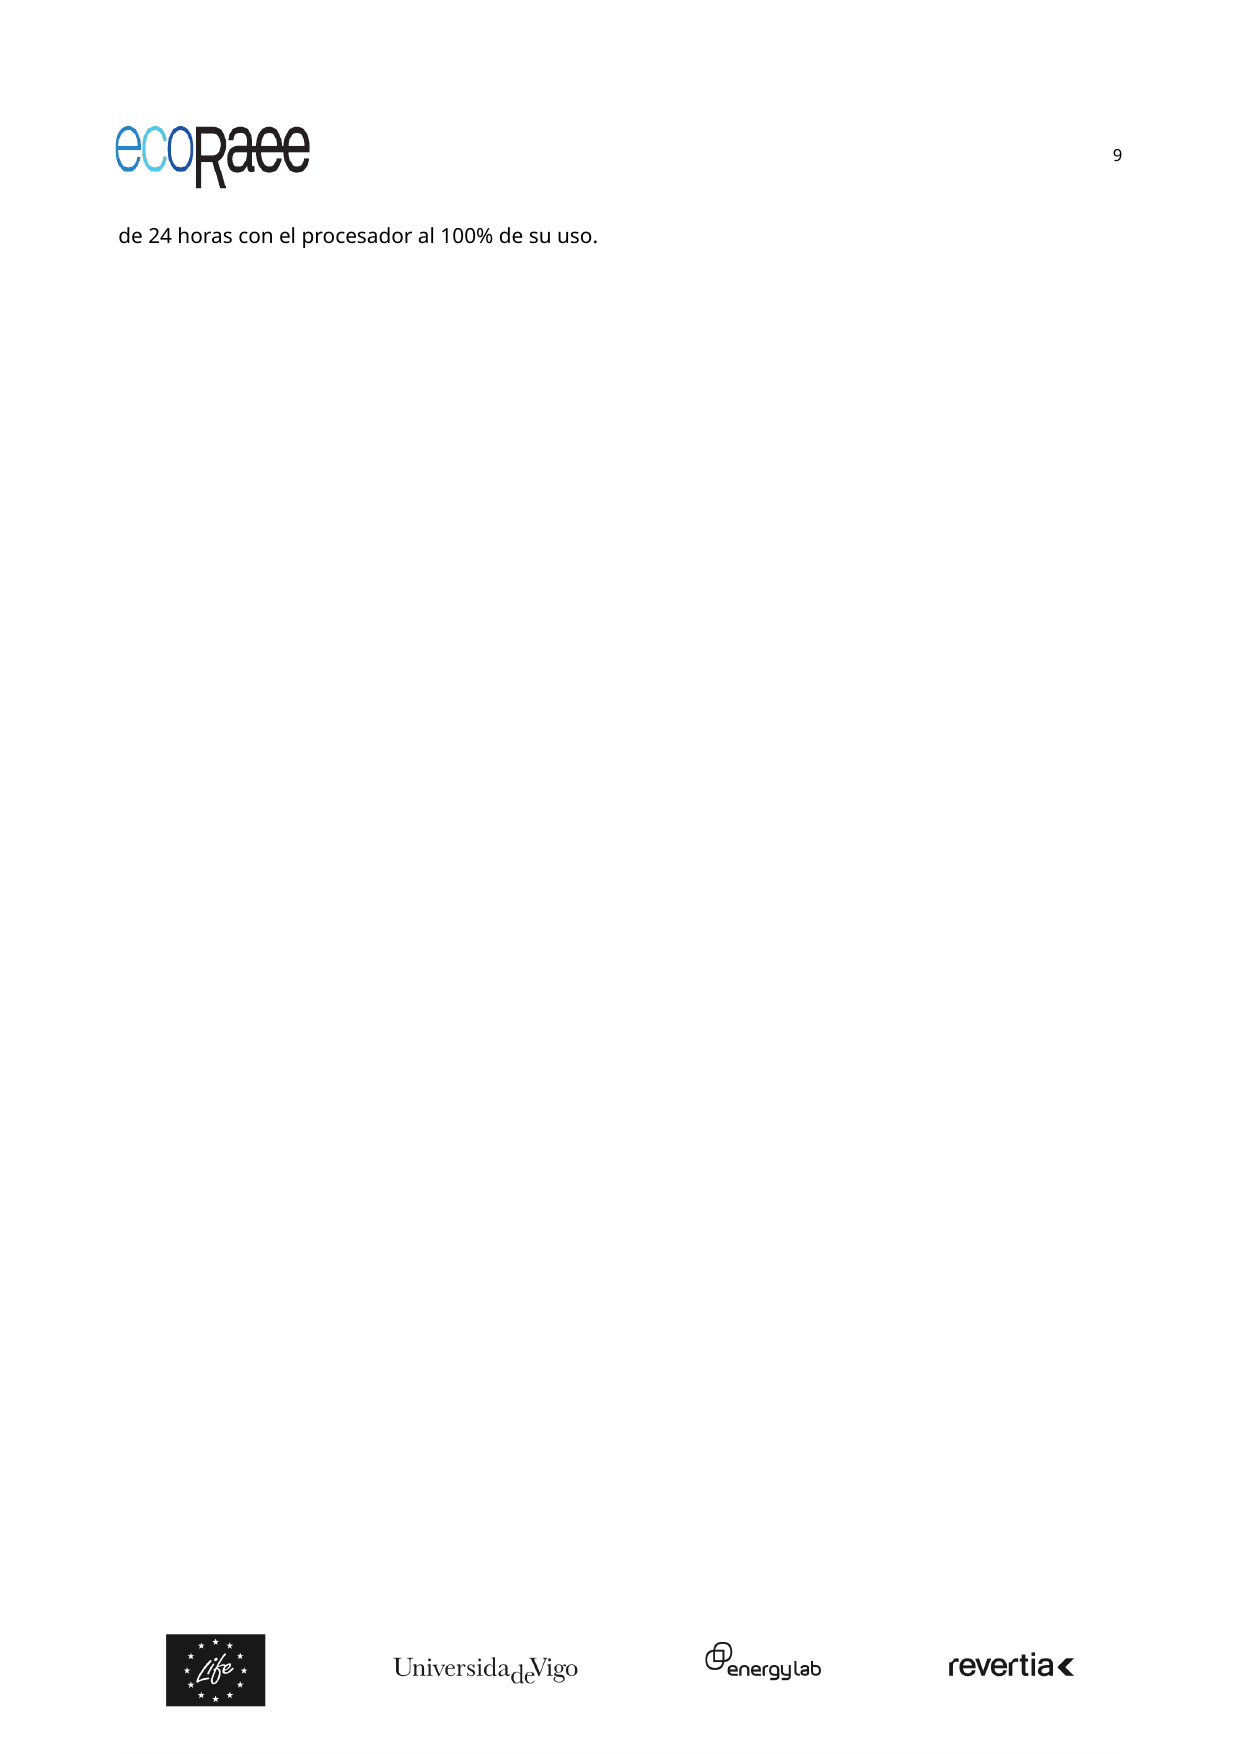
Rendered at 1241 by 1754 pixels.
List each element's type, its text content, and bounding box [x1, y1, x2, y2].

picture [118, 1514, 1123, 1754]
picture [114, 124, 311, 190]
text de 24 horas con el procesador al 100% de su uso. [118, 221, 1122, 250]
